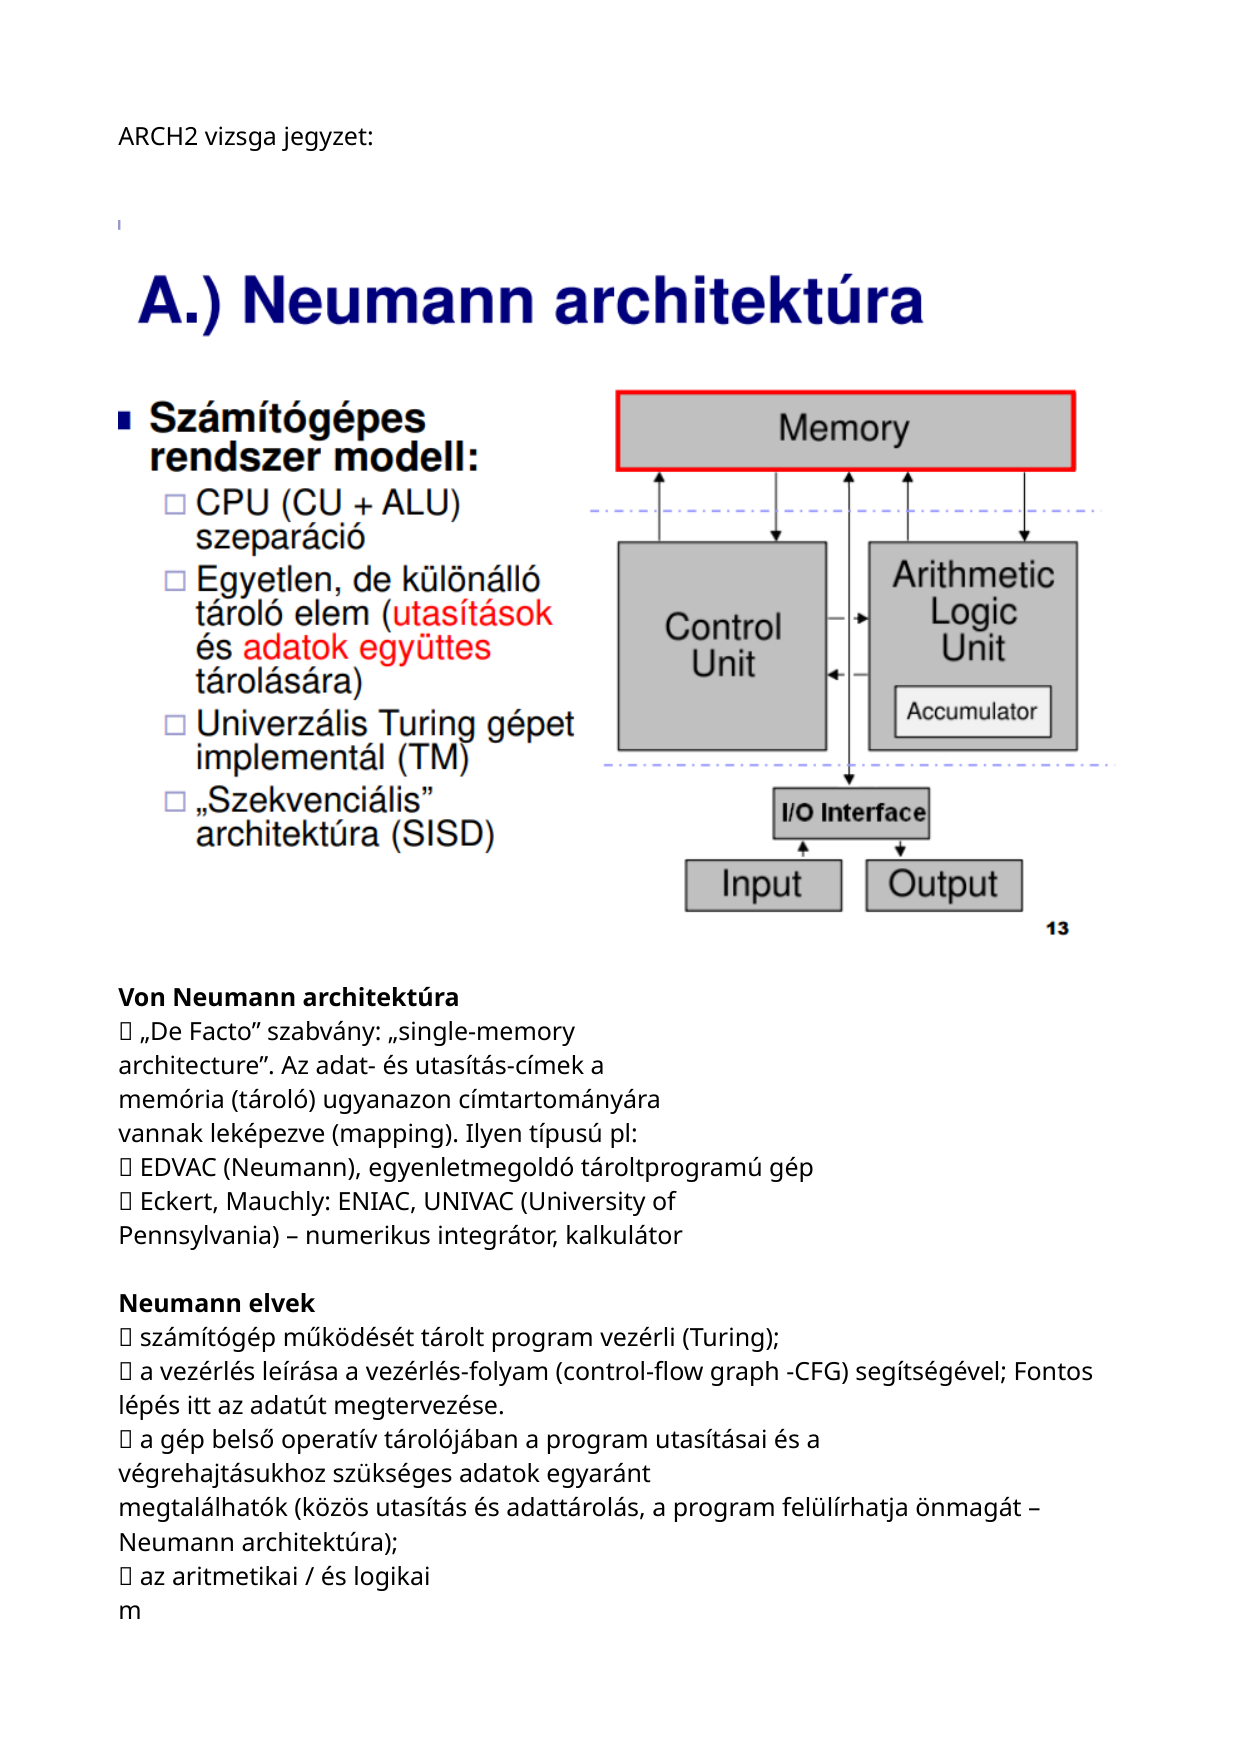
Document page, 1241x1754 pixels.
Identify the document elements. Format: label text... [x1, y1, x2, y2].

text  Eckert, Mauchly: ENIAC, UNIVAC (University of [118, 1183, 1122, 1218]
text ARCH2 vizsga jegyzet: [118, 118, 1122, 152]
text memória (tároló) ugyanazon címtartományára [118, 1081, 1122, 1115]
text  a gép belső operatív tárolójában a program utasításai és a [118, 1422, 1122, 1456]
picture [118, 220, 1123, 946]
text vannak leképezve (mapping). Ilyen típusú pl: [118, 1115, 1122, 1149]
text m [118, 1592, 1122, 1626]
text Von Neumann architektúra [118, 946, 1122, 1013]
text  EDVAC (Neumann), egyenletmegoldó tároltprogramú gép [118, 1149, 1122, 1183]
text  a vezérlés leírása a vezérlés-folyam (control-flow graph -CFG) segítségével; Fontos lépés itt az adatút megtervezése. [118, 1354, 1122, 1422]
text végrehajtásukhoz szükséges adatok egyaránt [118, 1456, 1122, 1490]
text  számítógép működését tárolt program vezérli (Turing); [118, 1320, 1122, 1354]
text architecture”. Az adat- és utasítás-címek a [118, 1047, 1122, 1081]
text megtalálhatók (közös utasítás és adattárolás, a program felülírhatja önmagát – Neumann architektúra); [118, 1490, 1122, 1558]
text  az aritmetikai / és logikai [118, 1558, 1122, 1592]
text Neumann elvek [118, 1286, 1122, 1320]
text Pennsylvania) – numerikus integrátor, kalkulátor [118, 1218, 1122, 1252]
text  „De Facto” szabvány: „single-memory [118, 1013, 1122, 1047]
